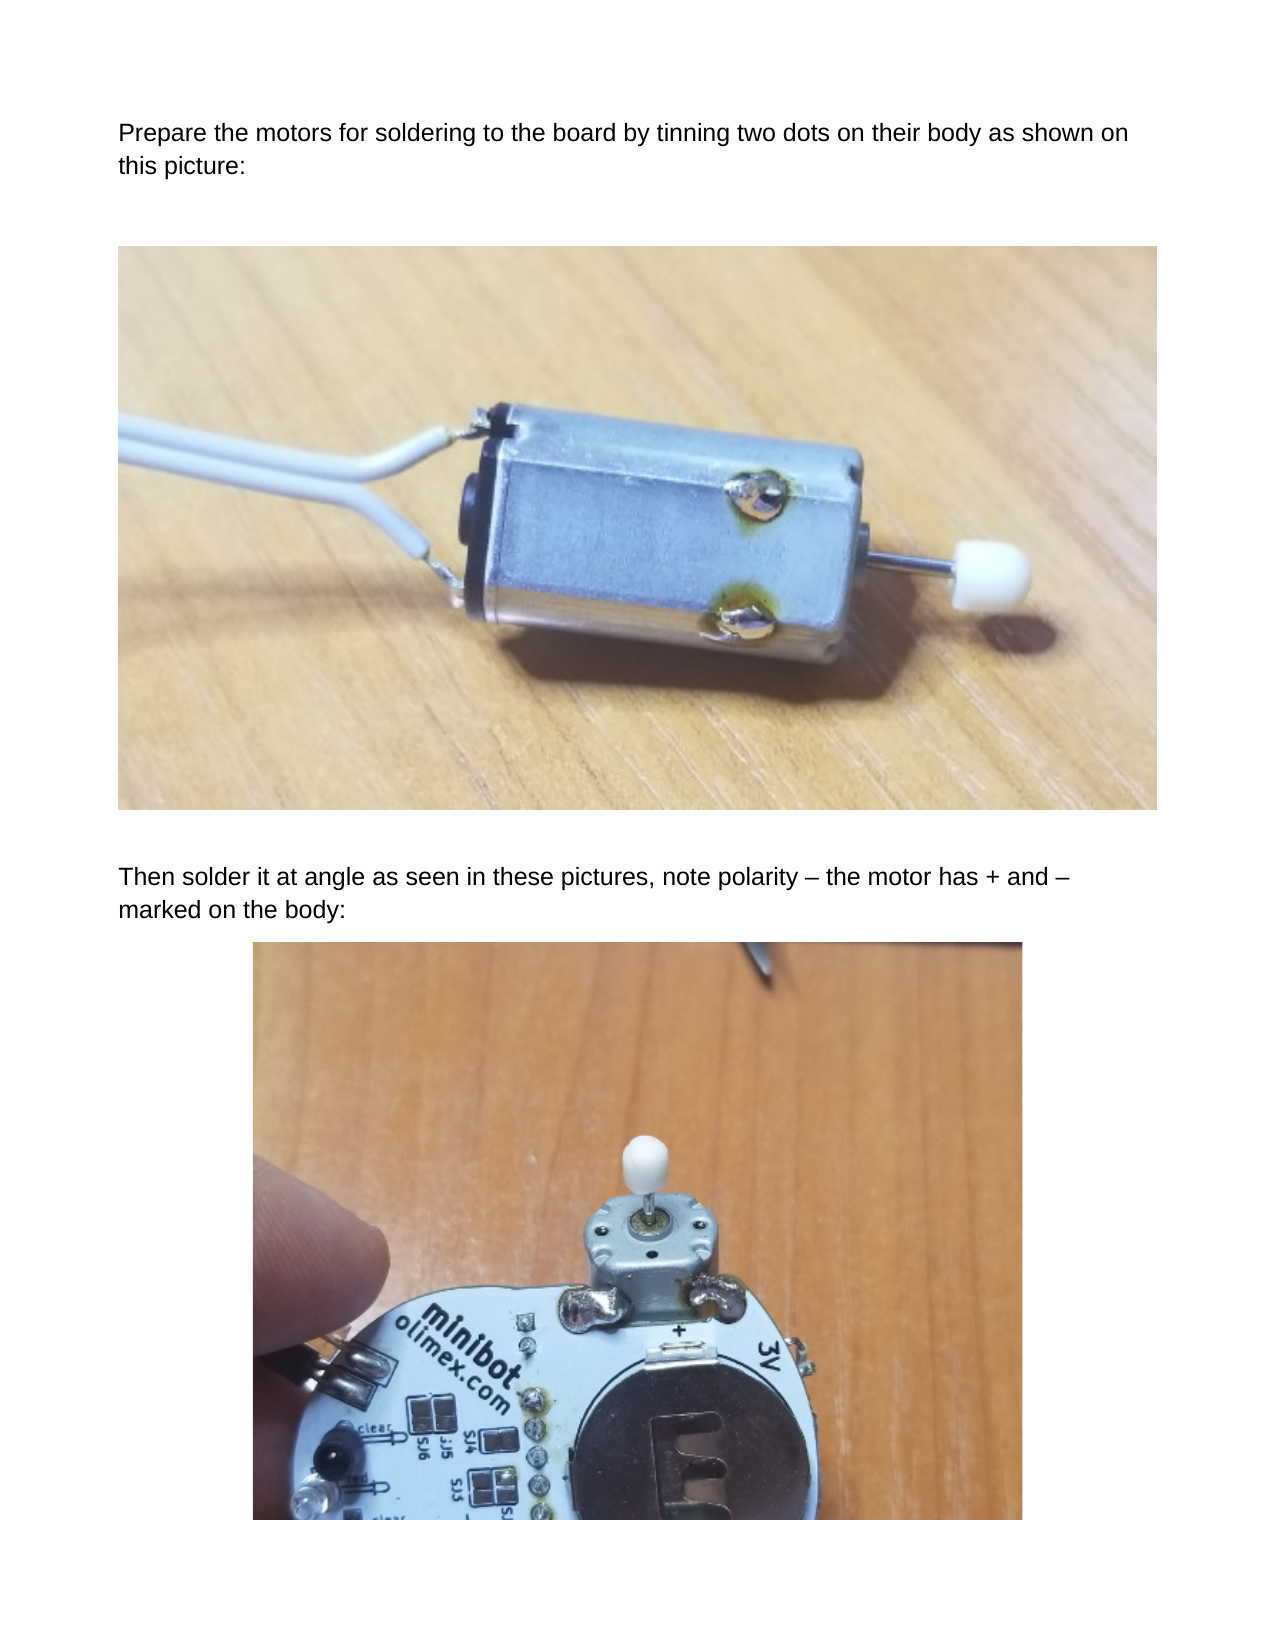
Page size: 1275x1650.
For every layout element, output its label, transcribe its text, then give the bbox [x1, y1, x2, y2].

picture [252, 942, 1023, 1520]
picture [118, 246, 1157, 810]
text Then solder it at angle as seen in these pictures, note polarity – the motor has + and – marked on the body: [118, 862, 1157, 923]
text Prepare the motors for soldering to the board by tinning two dots on their body as shown on this picture: [118, 118, 1157, 180]
